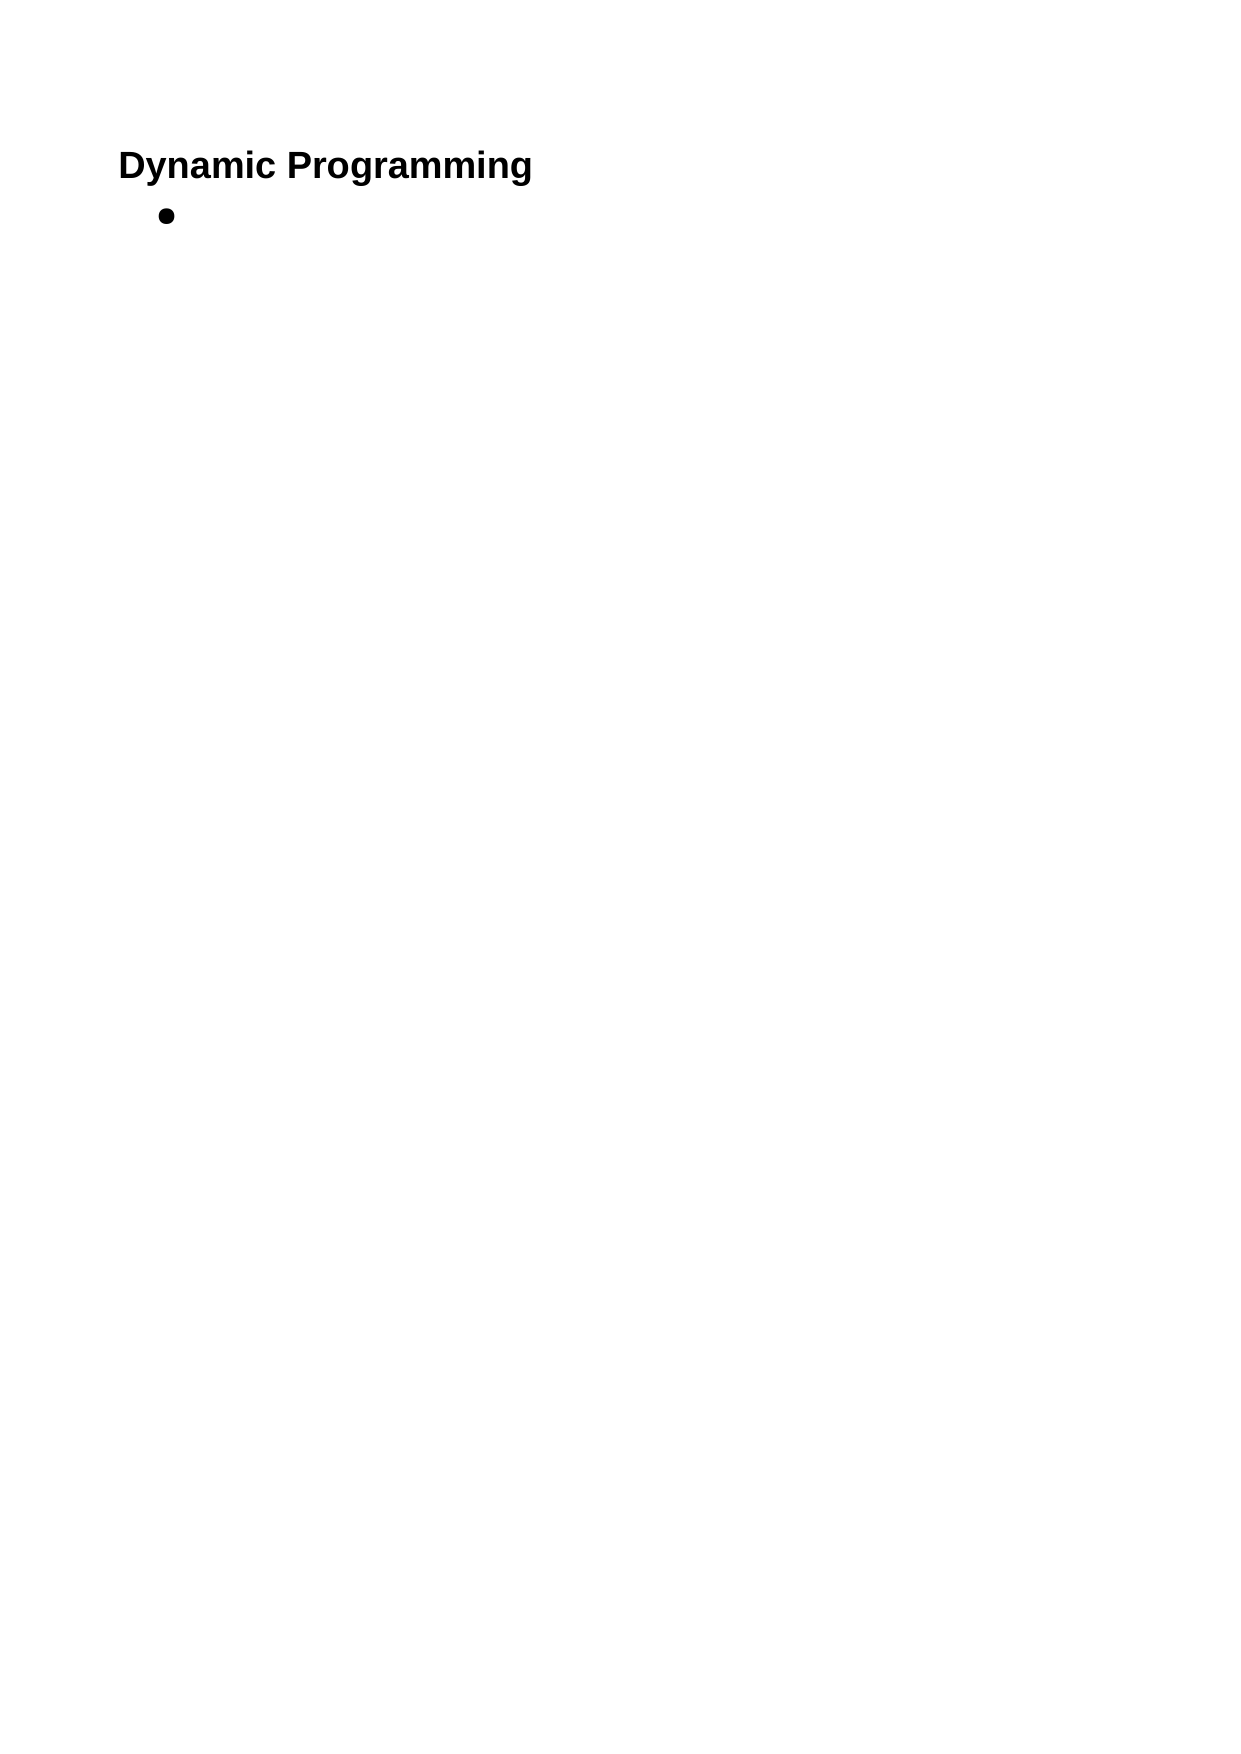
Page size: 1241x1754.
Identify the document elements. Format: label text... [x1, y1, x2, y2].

subtitle Dynamic Programming [118, 143, 1122, 187]
